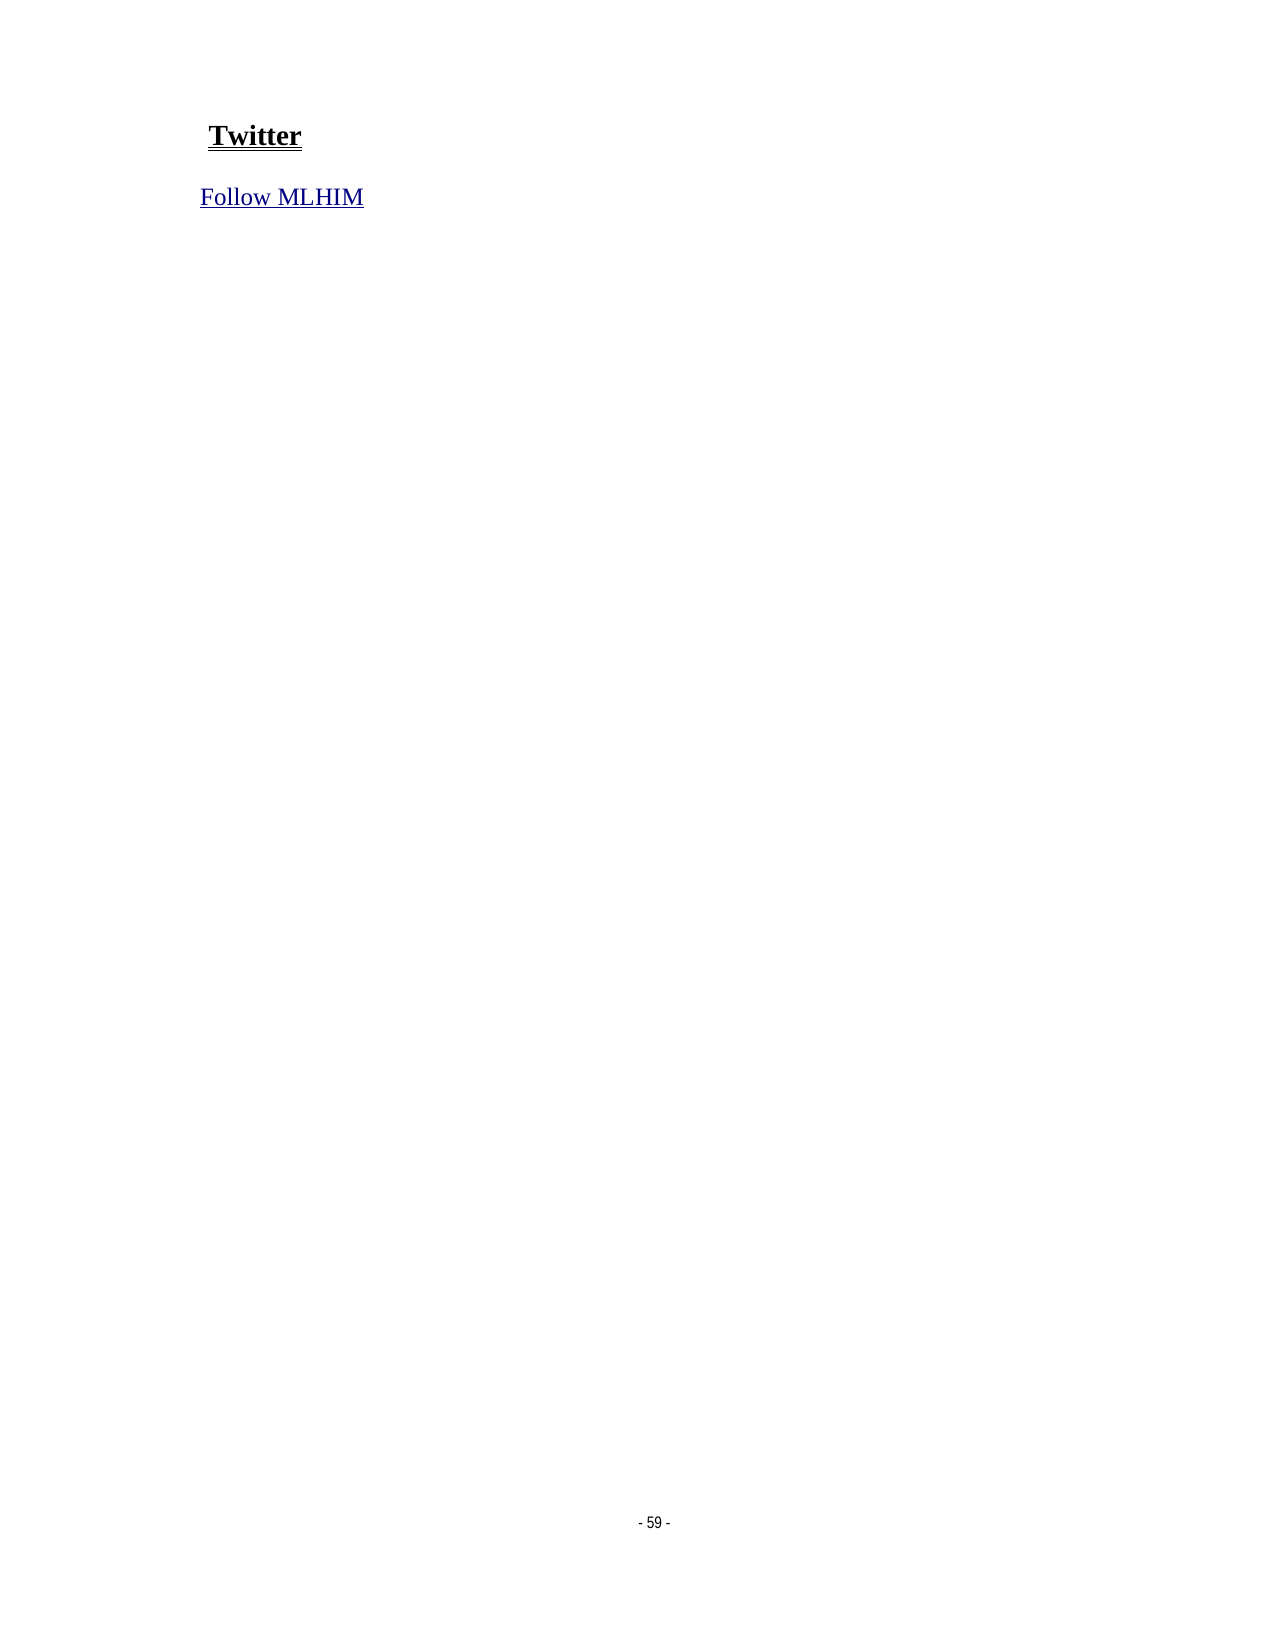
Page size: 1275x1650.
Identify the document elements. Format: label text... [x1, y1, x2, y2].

text Follow MLHIM [150, 182, 1125, 211]
subtitle Twitter [150, 118, 1125, 152]
